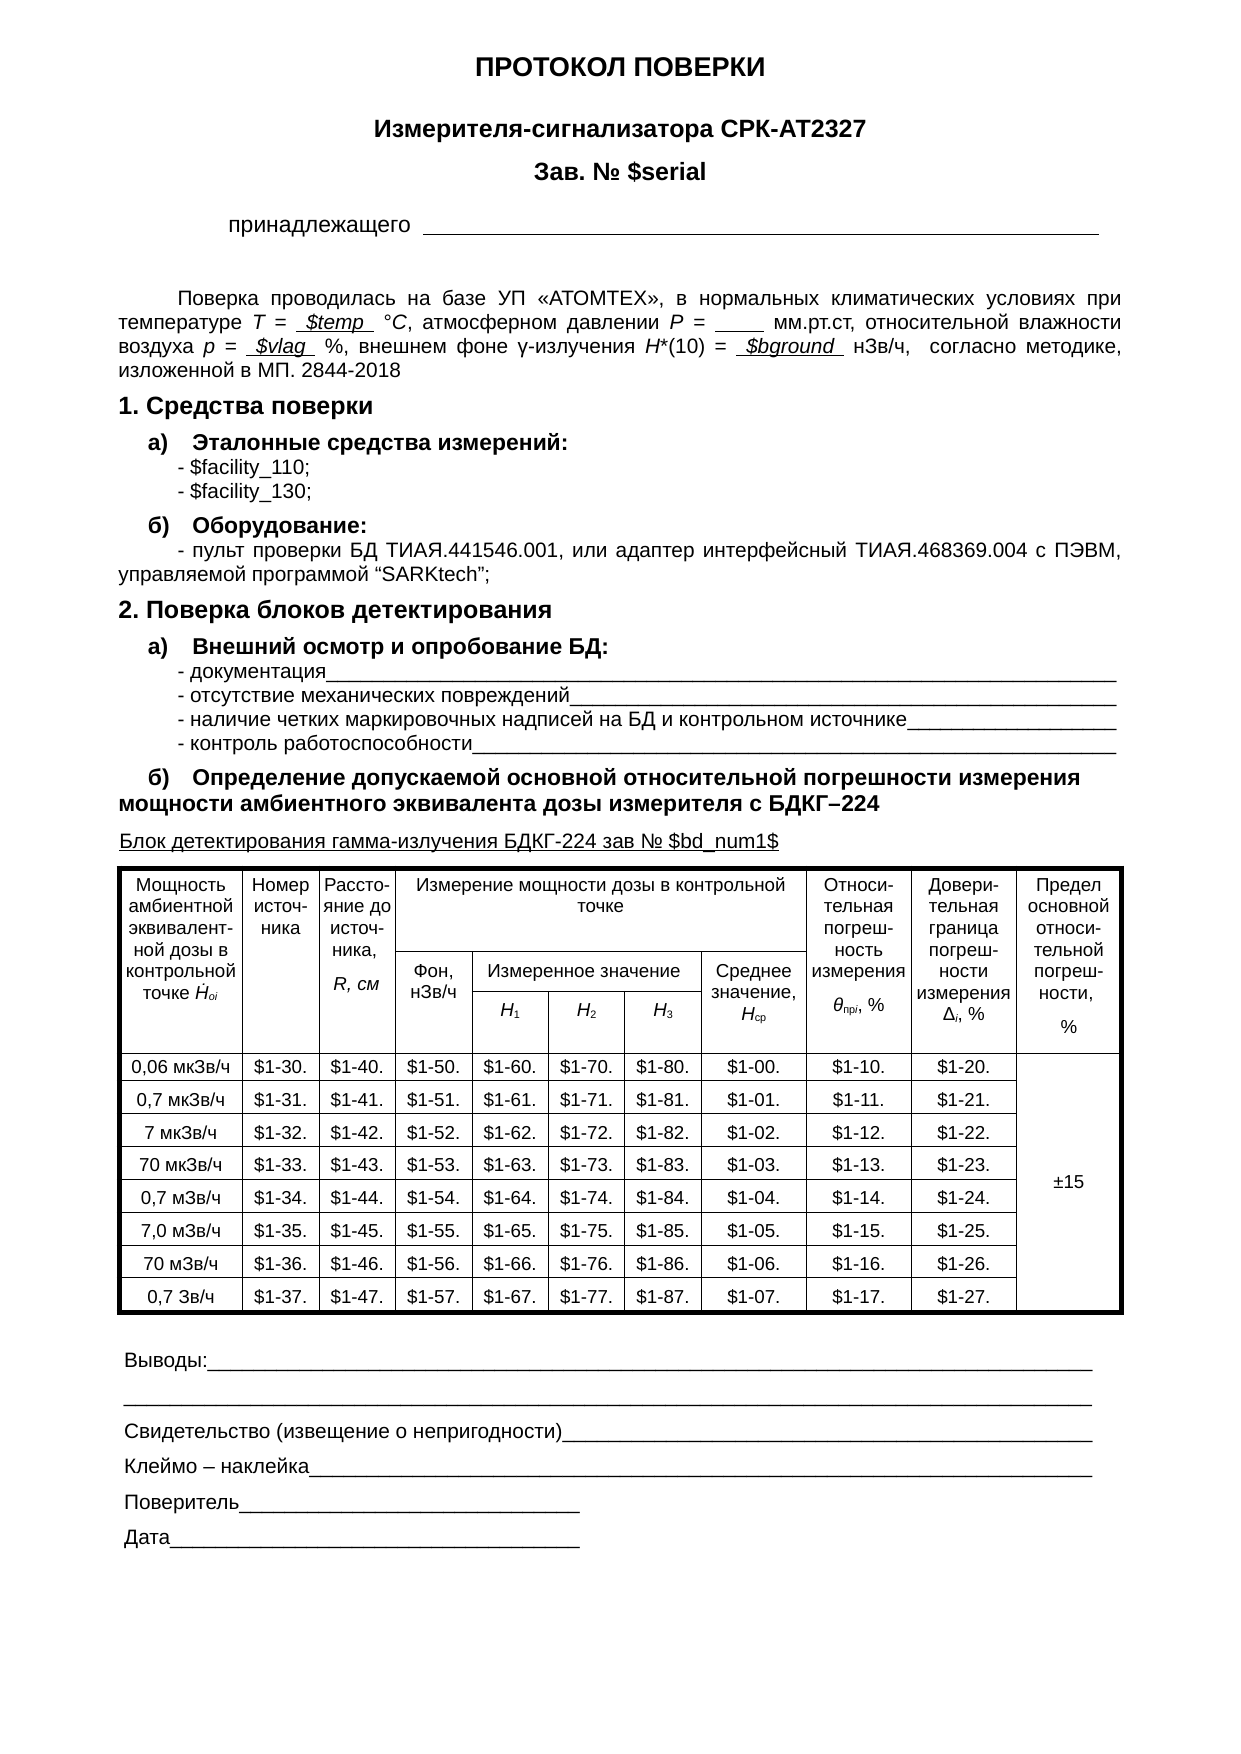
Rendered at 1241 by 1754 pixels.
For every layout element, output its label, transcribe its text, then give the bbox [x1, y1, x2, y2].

table_cell $1-72. [549, 1114, 624, 1146]
table_cell $1-46. [320, 1246, 395, 1277]
table_cell 70 мкЗв/ч [122, 1147, 242, 1179]
table_cell $1-66. [473, 1246, 548, 1277]
table_cell 7 мкЗв/ч [122, 1114, 242, 1146]
table_cell $1-05. [702, 1213, 806, 1244]
table_cell $1-61. [473, 1081, 548, 1113]
table_cell $1-65. [473, 1213, 548, 1244]
table_cell Номер источ-ника [243, 871, 319, 1053]
text б) Оборудование: [118, 512, 1122, 538]
table_cell $1-63. [473, 1147, 548, 1179]
table_cell $1-42. [320, 1114, 395, 1146]
table_cell Мощность амбиентной эквивалент-ной дозы в контрольной точке Ḣoi [122, 871, 242, 1053]
table_cell $1-04. [702, 1180, 806, 1212]
table_cell $1-77. [549, 1278, 624, 1310]
table_cell $1-57. [396, 1278, 472, 1310]
table_cell Довери-тельная граница погреш-ности измерения Δi, % [912, 871, 1016, 1053]
table_cell $1-25. [912, 1213, 1016, 1244]
table_cell $1-14. [807, 1180, 911, 1212]
table_cell $1-86. [625, 1246, 701, 1277]
table_cell $1-15. [807, 1213, 911, 1244]
text ПРОТОКОЛ ПОВЕРКИ [118, 51, 1122, 82]
table_cell $1-23. [912, 1147, 1016, 1179]
table_cell $1-01. [702, 1081, 806, 1113]
table_cell $1-84. [625, 1180, 701, 1212]
table_cell $1-62. [473, 1114, 548, 1146]
table_cell $1-11. [807, 1081, 911, 1113]
text б) Определение допускаемой основной относительной погрешности измерения мощности амбиентного эквивалента дозы измерителя с БДКГ–224 [118, 764, 1122, 817]
table_cell $1-33. [243, 1147, 319, 1179]
table_cell $1-51. [396, 1081, 472, 1113]
table_cell $1-85. [625, 1213, 701, 1244]
table_cell $1-44. [320, 1180, 395, 1212]
table_cell $1-06. [702, 1246, 806, 1277]
table_cell $1-12. [807, 1114, 911, 1146]
table_cell H3 [625, 992, 701, 1053]
table_cell 7,0 мЗв/ч [122, 1213, 242, 1244]
table_cell $1-21. [912, 1081, 1016, 1113]
table_cell Относи-тельная погреш-ность измерения θпрi, % [807, 871, 911, 1053]
text - отсутствие механических повреждений [118, 683, 1122, 707]
table_cell $1-56. [396, 1246, 472, 1277]
text - контроль работоспособности [118, 731, 1122, 755]
table_cell $1-83. [625, 1147, 701, 1179]
table_cell Измеренное значение [473, 952, 701, 991]
table_cell $1-20. [912, 1054, 1016, 1080]
table_cell $1-30. [243, 1054, 319, 1080]
text - $facility_130; [118, 479, 1122, 503]
table_cell $1-31. [243, 1081, 319, 1113]
table_cell $1-50. [396, 1054, 472, 1080]
table_cell $1-02. [702, 1114, 806, 1146]
table_cell Свидетельство (извещение о непригодности) [118, 1413, 1122, 1448]
table_cell H2 [549, 992, 624, 1053]
table_cell Среднее значение, Hср [702, 952, 806, 1053]
table_cell 0,7 Зв/ч [122, 1278, 242, 1310]
text 1. Средства поверки [118, 391, 1122, 419]
table_cell Фон, нЗв/ч [396, 952, 472, 1053]
text а) Внешний осмотр и опробование БД: [118, 633, 1122, 659]
table_cell $1-60. [473, 1054, 548, 1080]
table_cell $1-54. [396, 1180, 472, 1212]
table_cell $1-00. [702, 1054, 806, 1080]
table_cell $1-32. [243, 1114, 319, 1146]
table_cell $1-80. [625, 1054, 701, 1080]
table_cell $1-27. [912, 1278, 1016, 1310]
table_cell $1-22. [912, 1114, 1016, 1146]
text Поверка проводилась на базе УП «АТОМТЕХ», в нормальных климатических условиях при температуре Т = $temp °С, атмосферном давлении Р = мм.рт.ст, относительной влажности воздуха р = $vlag %, внешнем фоне γ-излучения H*(10) = $bground нЗв/ч, согласно методике, изложенной в МП. 2844-2018 [118, 286, 1122, 382]
table_cell $1-45. [320, 1213, 395, 1244]
table_header Блок детектирования гамма-излучения БДКГ-224 зав № $bd_num1$ [119, 817, 1121, 866]
table_cell $1-75. [549, 1213, 624, 1244]
table_cell Дата [118, 1519, 1122, 1555]
table_cell 0,7 мкЗв/ч [122, 1081, 242, 1113]
text - наличие четких маркировочных надписей на БД и контрольном источнике [118, 707, 1122, 731]
table_cell $1-03. [702, 1147, 806, 1179]
text - документация [118, 659, 1122, 683]
table_cell $1-52. [396, 1114, 472, 1146]
table_header Выводы: [118, 1342, 1122, 1378]
table_cell $1-47. [320, 1278, 395, 1310]
table_cell $1-53. [396, 1147, 472, 1179]
table_cell $1-87. [625, 1278, 701, 1310]
table_cell 0,06 мкЗв/ч [122, 1054, 242, 1080]
table_cell Измерение мощности дозы в контрольной точке [396, 871, 806, 951]
text 2. Поверка блоков детектирования [118, 595, 1122, 624]
table_cell Рассто-яние до источ-ника, R, см [320, 871, 395, 1053]
text Измерителя-сигнализатора СРК-АТ2327 [118, 114, 1122, 142]
table_cell $1-17. [807, 1278, 911, 1310]
table_cell $1-71. [549, 1081, 624, 1113]
table_cell $1-70. [549, 1054, 624, 1080]
text Измерипринадлежащего . . [118, 209, 1122, 238]
text - пульт проверки БД ТИАЯ.441546.001, или адаптер интерфейсный ТИАЯ.468369.004 с ПЭВМ, управляемой программой “SARKtech”; [118, 538, 1122, 586]
table_cell $1-26. [912, 1246, 1016, 1277]
table_cell ±15 [1017, 1054, 1119, 1310]
table_cell 0,7 мЗв/ч [122, 1180, 242, 1212]
table_cell Поверитель [118, 1484, 1122, 1519]
table_cell $1-55. [396, 1213, 472, 1244]
table_cell $1-40. [320, 1054, 395, 1080]
table_cell $1-35. [243, 1213, 319, 1244]
table_cell $1-64. [473, 1180, 548, 1212]
table_cell $1-73. [549, 1147, 624, 1179]
table_cell $1-10. [807, 1054, 911, 1080]
table_cell $1-81. [625, 1081, 701, 1113]
table_cell $1-67. [473, 1278, 548, 1310]
table_cell [118, 1378, 1122, 1413]
table_cell $1-74. [549, 1180, 624, 1212]
table_cell Клеймо – наклейка [118, 1449, 1122, 1484]
table_cell $1-13. [807, 1147, 911, 1179]
table_cell Предел основной относи-тельной погреш-ности, % [1017, 871, 1119, 1053]
table_cell $1-34. [243, 1180, 319, 1212]
table_cell $1-37. [243, 1278, 319, 1310]
table_cell $1-82. [625, 1114, 701, 1146]
table_cell $1-24. [912, 1180, 1016, 1212]
text - $facility_110; [118, 455, 1122, 479]
table_cell $1-36. [243, 1246, 319, 1277]
table_cell $1-43. [320, 1147, 395, 1179]
table_cell $1-16. [807, 1246, 911, 1277]
text а) Эталонные средства измерений: [118, 428, 1122, 455]
table_cell H1 [473, 992, 548, 1053]
table_cell $1-76. [549, 1246, 624, 1277]
table_cell $1-41. [320, 1081, 395, 1113]
text Зав. № $serial [118, 157, 1122, 186]
table_cell 70 мЗв/ч [122, 1246, 242, 1277]
table_cell $1-07. [702, 1278, 806, 1310]
